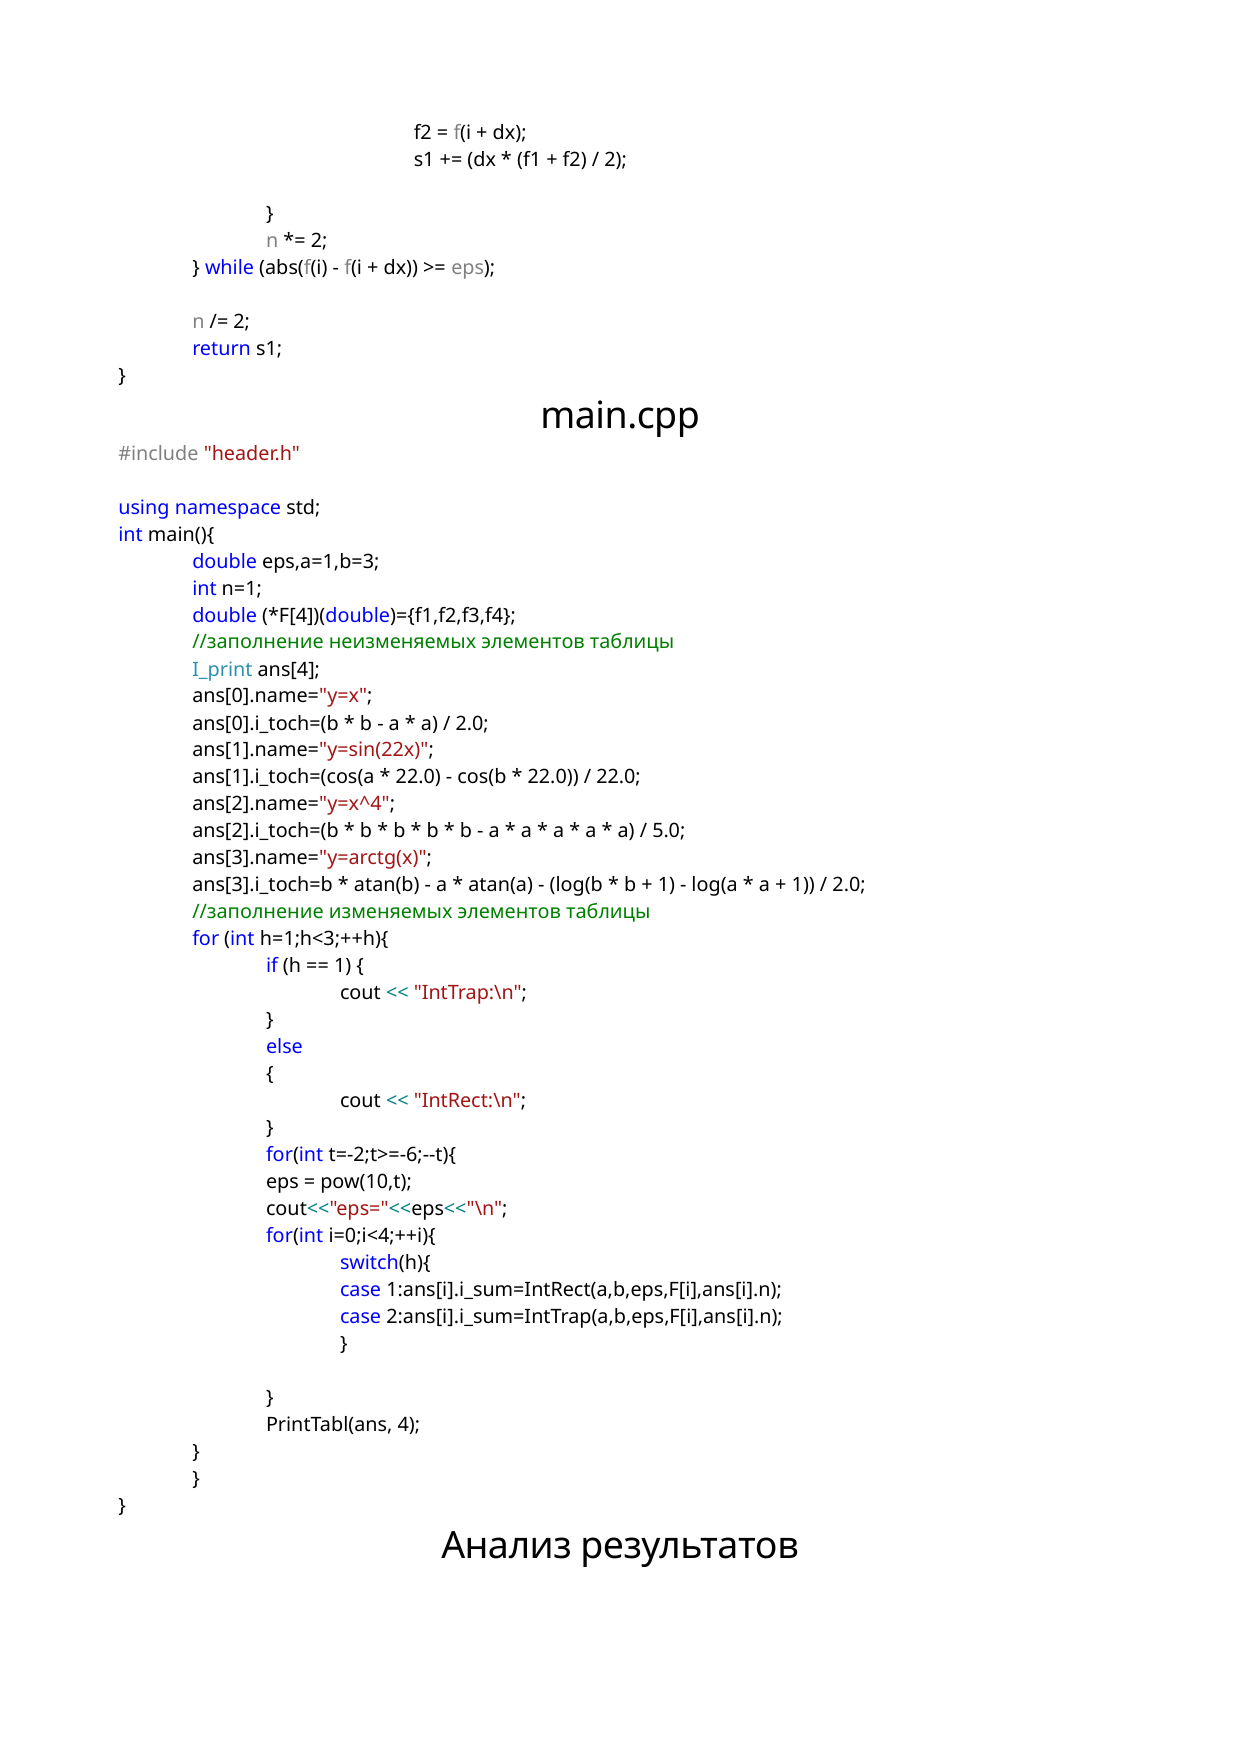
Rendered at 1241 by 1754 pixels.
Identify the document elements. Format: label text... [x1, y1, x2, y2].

text } [118, 1113, 1122, 1140]
text int main(){ [118, 520, 1122, 547]
text #include "header.h" [118, 439, 1122, 466]
text } [118, 361, 1122, 388]
text Анализ результатов [118, 1518, 1122, 1569]
text PrintTabl(ans, 4); [118, 1410, 1122, 1437]
text cout<<"eps="<<eps<<"\n"; [118, 1194, 1122, 1221]
text { [118, 1059, 1122, 1086]
text for (int h=1;h<3;++h){ [118, 924, 1122, 952]
text } [118, 1383, 1122, 1410]
text ans[3].i_toch=b * atan(b) - a * atan(a) - (log(b * b + 1) - log(a * a + 1)) / 2.0; [118, 871, 1122, 898]
text cout << "IntTrap:\n"; [118, 978, 1122, 1006]
text } [118, 1464, 1122, 1491]
text eps = pow(10,t); [118, 1167, 1122, 1194]
text ans[0].i_toch=(b * b - a * a) / 2.0; [118, 709, 1122, 736]
text double eps,a=1,b=3; [118, 547, 1122, 574]
text ans[3].name="y=arctg(x)"; [118, 844, 1122, 871]
text ans[1].i_toch=(cos(a * 22.0) - cos(b * 22.0)) / 22.0; [118, 763, 1122, 790]
text for(int i=0;i<4;++i){ [118, 1221, 1122, 1248]
text } [118, 1437, 1122, 1464]
text ans[2].i_toch=(b * b * b * b * b - a * a * a * a * a) / 5.0; [118, 817, 1122, 844]
text //заполнение изменяемых элементов таблицы [118, 898, 1122, 924]
text case 2:ans[i].i_sum=IntTrap(a,b,eps,F[i],ans[i].n); [118, 1302, 1122, 1329]
text n /= 2; [118, 307, 1122, 334]
text else [118, 1032, 1122, 1059]
text f2 = f(i + dx); [118, 118, 1122, 145]
text if (h == 1) { [118, 952, 1122, 978]
text } [118, 1491, 1122, 1518]
text case 1:ans[i].i_sum=IntRect(a,b,eps,F[i],ans[i].n); [118, 1275, 1122, 1302]
text ans[1].name="y=sin(22x)"; [118, 736, 1122, 763]
text cout << "IntRect:\n"; [118, 1086, 1122, 1113]
text I_print ans[4]; [118, 655, 1122, 682]
text //заполнение неизменяемых элементов таблицы [118, 628, 1122, 655]
text for(int t=-2;t>=-6;--t){ [118, 1140, 1122, 1167]
text return s1; [118, 334, 1122, 361]
text n *= 2; [118, 226, 1122, 253]
text } [118, 1006, 1122, 1032]
text } while (abs(f(i) - f(i + dx)) >= eps); [118, 253, 1122, 280]
text int n=1; [118, 574, 1122, 601]
text ans[2].name="y=x^4"; [118, 790, 1122, 817]
text ans[0].name="y=x"; [118, 682, 1122, 709]
text switch(h){ [118, 1248, 1122, 1275]
text } [118, 199, 1122, 226]
text double (*F[4])(double)={f1,f2,f3,f4}; [118, 601, 1122, 628]
text using namespace std; [118, 493, 1122, 520]
text main.cpp [118, 388, 1122, 439]
text s1 += (dx * (f1 + f2) / 2); [118, 145, 1122, 172]
text } [118, 1329, 1122, 1356]
